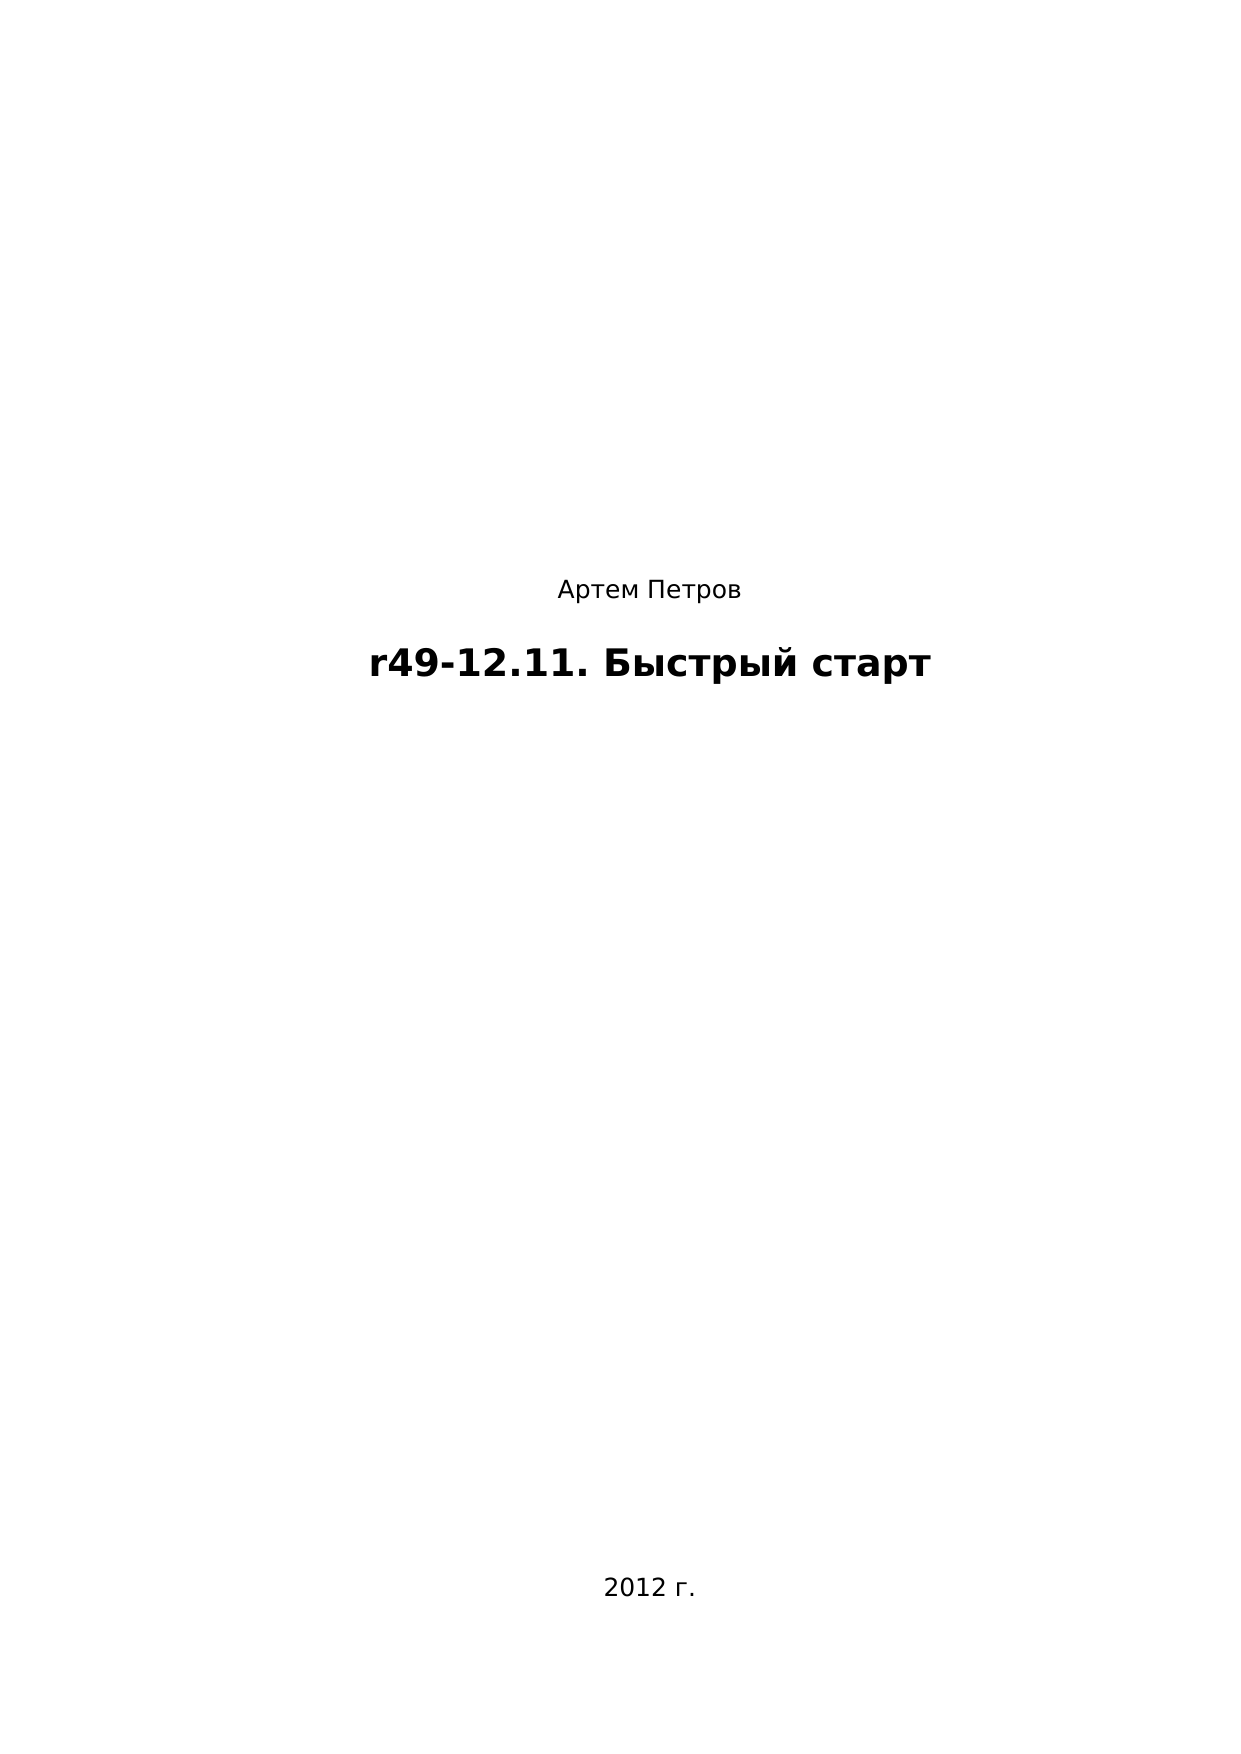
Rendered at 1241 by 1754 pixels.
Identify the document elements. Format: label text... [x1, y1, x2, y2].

subtitle r49-12.11. Быстрый старт [177, 641, 1122, 686]
text 2012 г. [177, 1573, 1122, 1602]
text Артем Петров [177, 575, 1122, 604]
